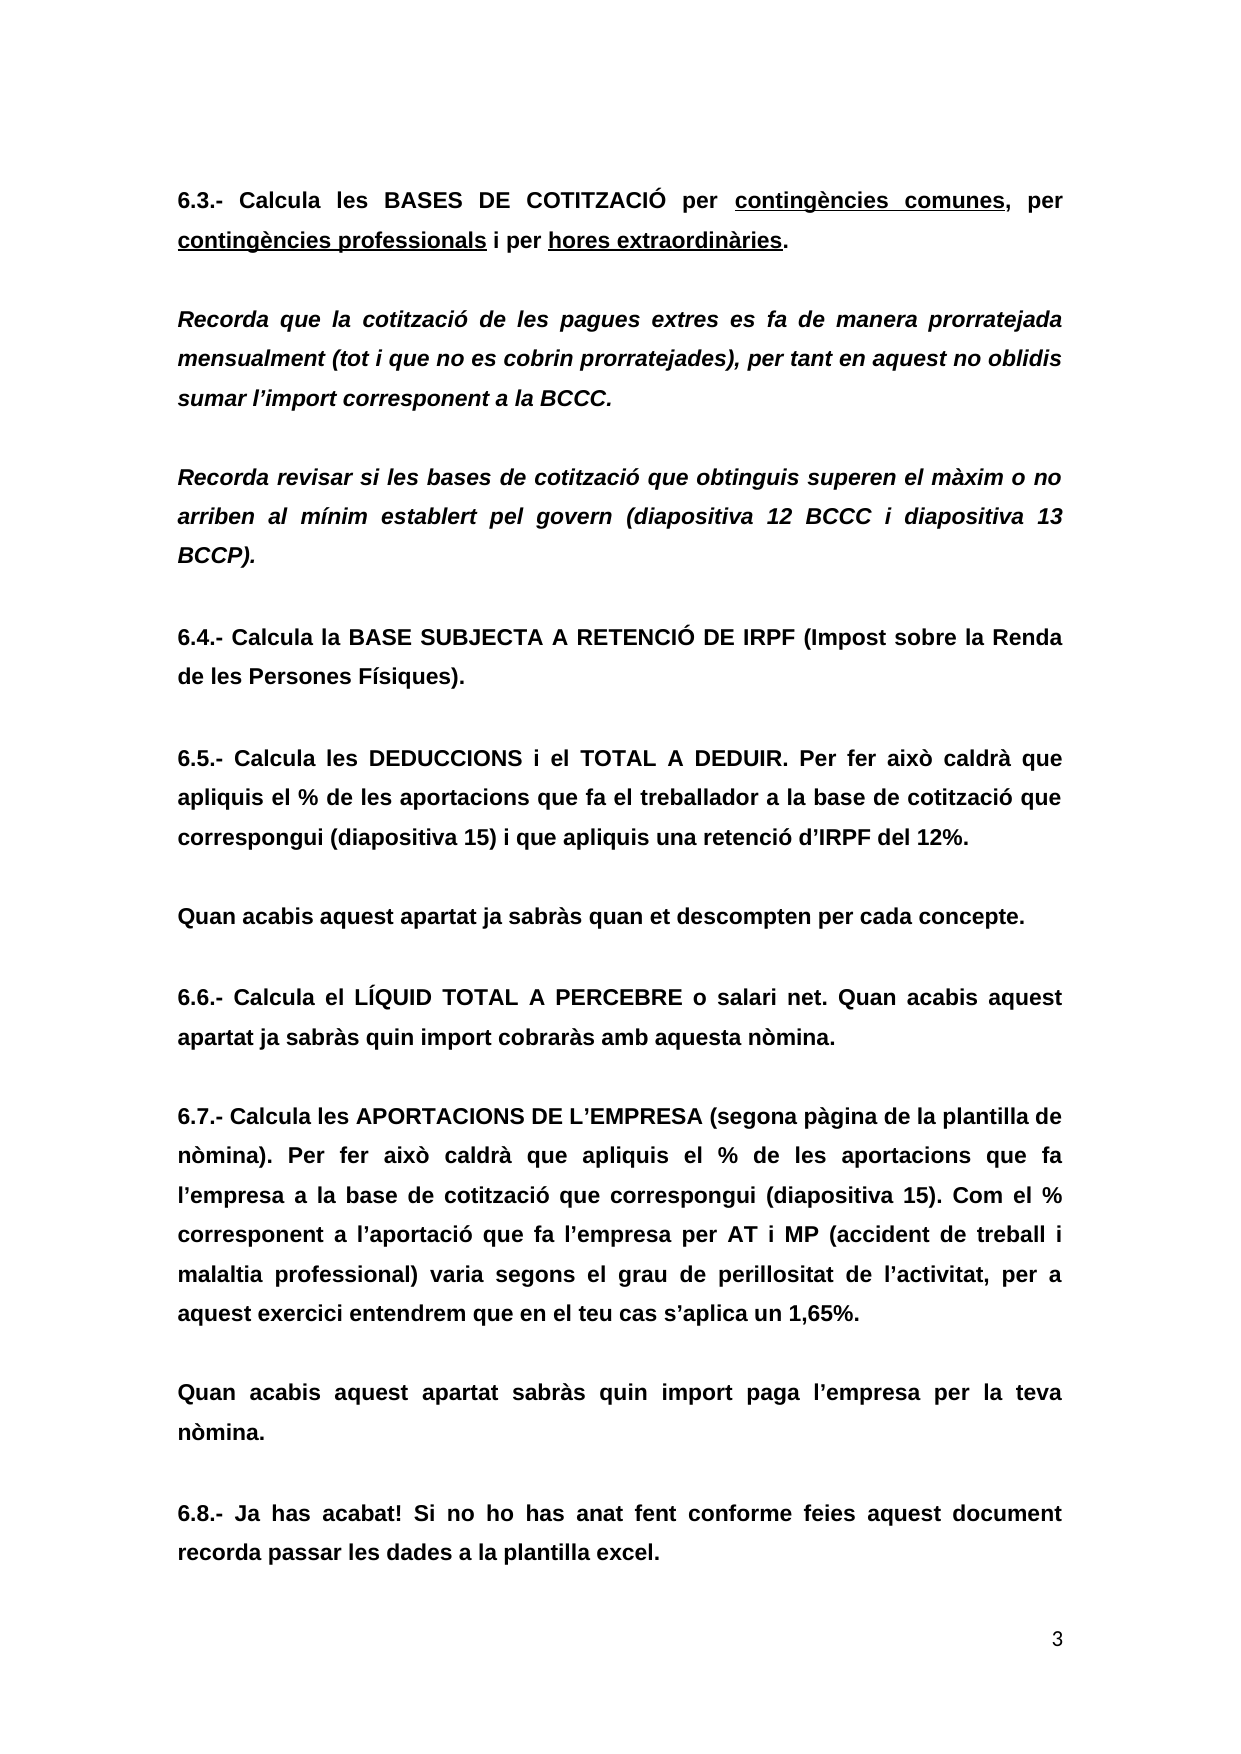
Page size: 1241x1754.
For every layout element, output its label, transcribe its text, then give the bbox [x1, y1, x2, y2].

text 6.8.- Ja has acabat! Si no ho has anat fent conforme feies aquest document recorda passar les dades a la plantilla excel. [177, 1500, 1063, 1566]
text 6.3.- Calcula les BASES DE COTITZACIÓ per contingències comunes, per contingències professionals i per hores extraordinàries. [177, 187, 1063, 253]
text Recorda revisar si les bases de cotització que obtinguis superen el màxim o no arriben al mínim establert pel govern (diapositiva 12 BCCC i diapositiva 13 BCCP). [177, 463, 1063, 569]
text 6.5.- Calcula les DEDUCCIONS i el TOTAL A DEDUIR. Per fer això caldrà que apliquis el % de les aportacions que fa el treballador a la base de cotització que correspongui (diapositiva 15) i que apliquis una retenció d’IRPF del 12%. [177, 745, 1063, 850]
text Quan acabis aquest apartat sabràs quin import paga l’empresa per la teva nòmina. [177, 1379, 1063, 1445]
text 6.4.- Calcula la BASE SUBJECTA A RETENCIÓ DE IRPF (Impost sobre la Renda de les Persones Físiques). [177, 624, 1063, 690]
text Quan acabis aquest apartat ja sabràs quan et descompten per cada concepte. [177, 903, 1063, 929]
text Recorda que la cotització de les pagues extres es fa de manera prorratejada mensualment (tot i que no es cobrin prorratejades), per tant en aquest no oblidis sumar l’import corresponent a la BCCC. [177, 306, 1063, 411]
text 6.7.- Calcula les APORTACIONS DE L’EMPRESA (segona pàgina de la plantilla de nòmina). Per fer això caldrà que apliquis el % de les aportacions que fa l’empresa a la base de cotització que correspongui (diapositiva 15). Com el % corresponent a l’aportació que fa l’empresa per AT i MP (accident de treball i malaltia professional) varia segons el grau de perillositat de l’activitat, per a aquest exercici entendrem que en el teu cas s’aplica un 1,65%. [177, 1103, 1063, 1326]
text 6.6.- Calcula el LÍQUID TOTAL A PERCEBRE o salari net. Quan acabis aquest apartat ja sabràs quin import cobraràs amb aquesta nòmina. [177, 984, 1063, 1050]
